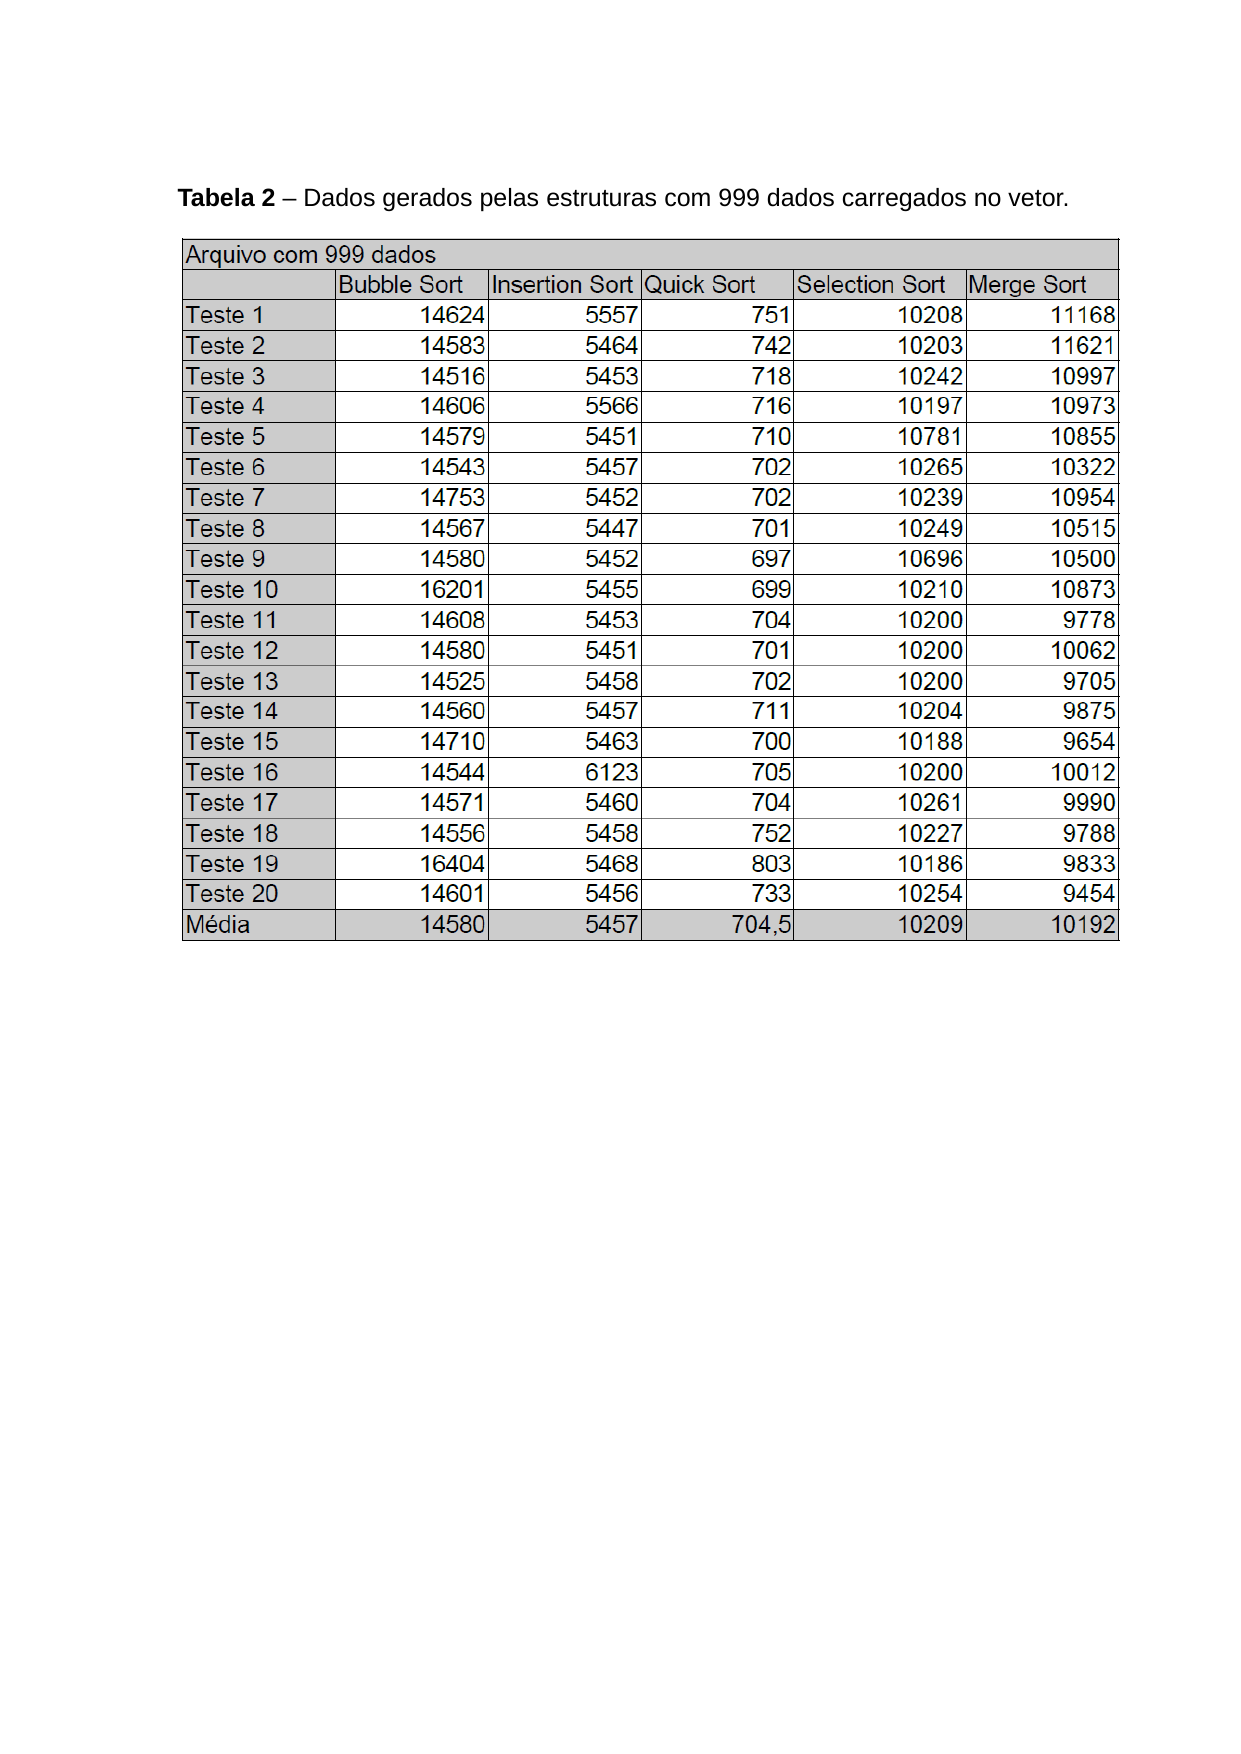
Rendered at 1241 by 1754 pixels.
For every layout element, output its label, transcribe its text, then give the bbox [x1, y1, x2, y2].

picture [177, 232, 1123, 946]
text Tabela 2 – Dados gerados pelas estruturas com 999 dados carregados no vetor. [177, 183, 1122, 212]
